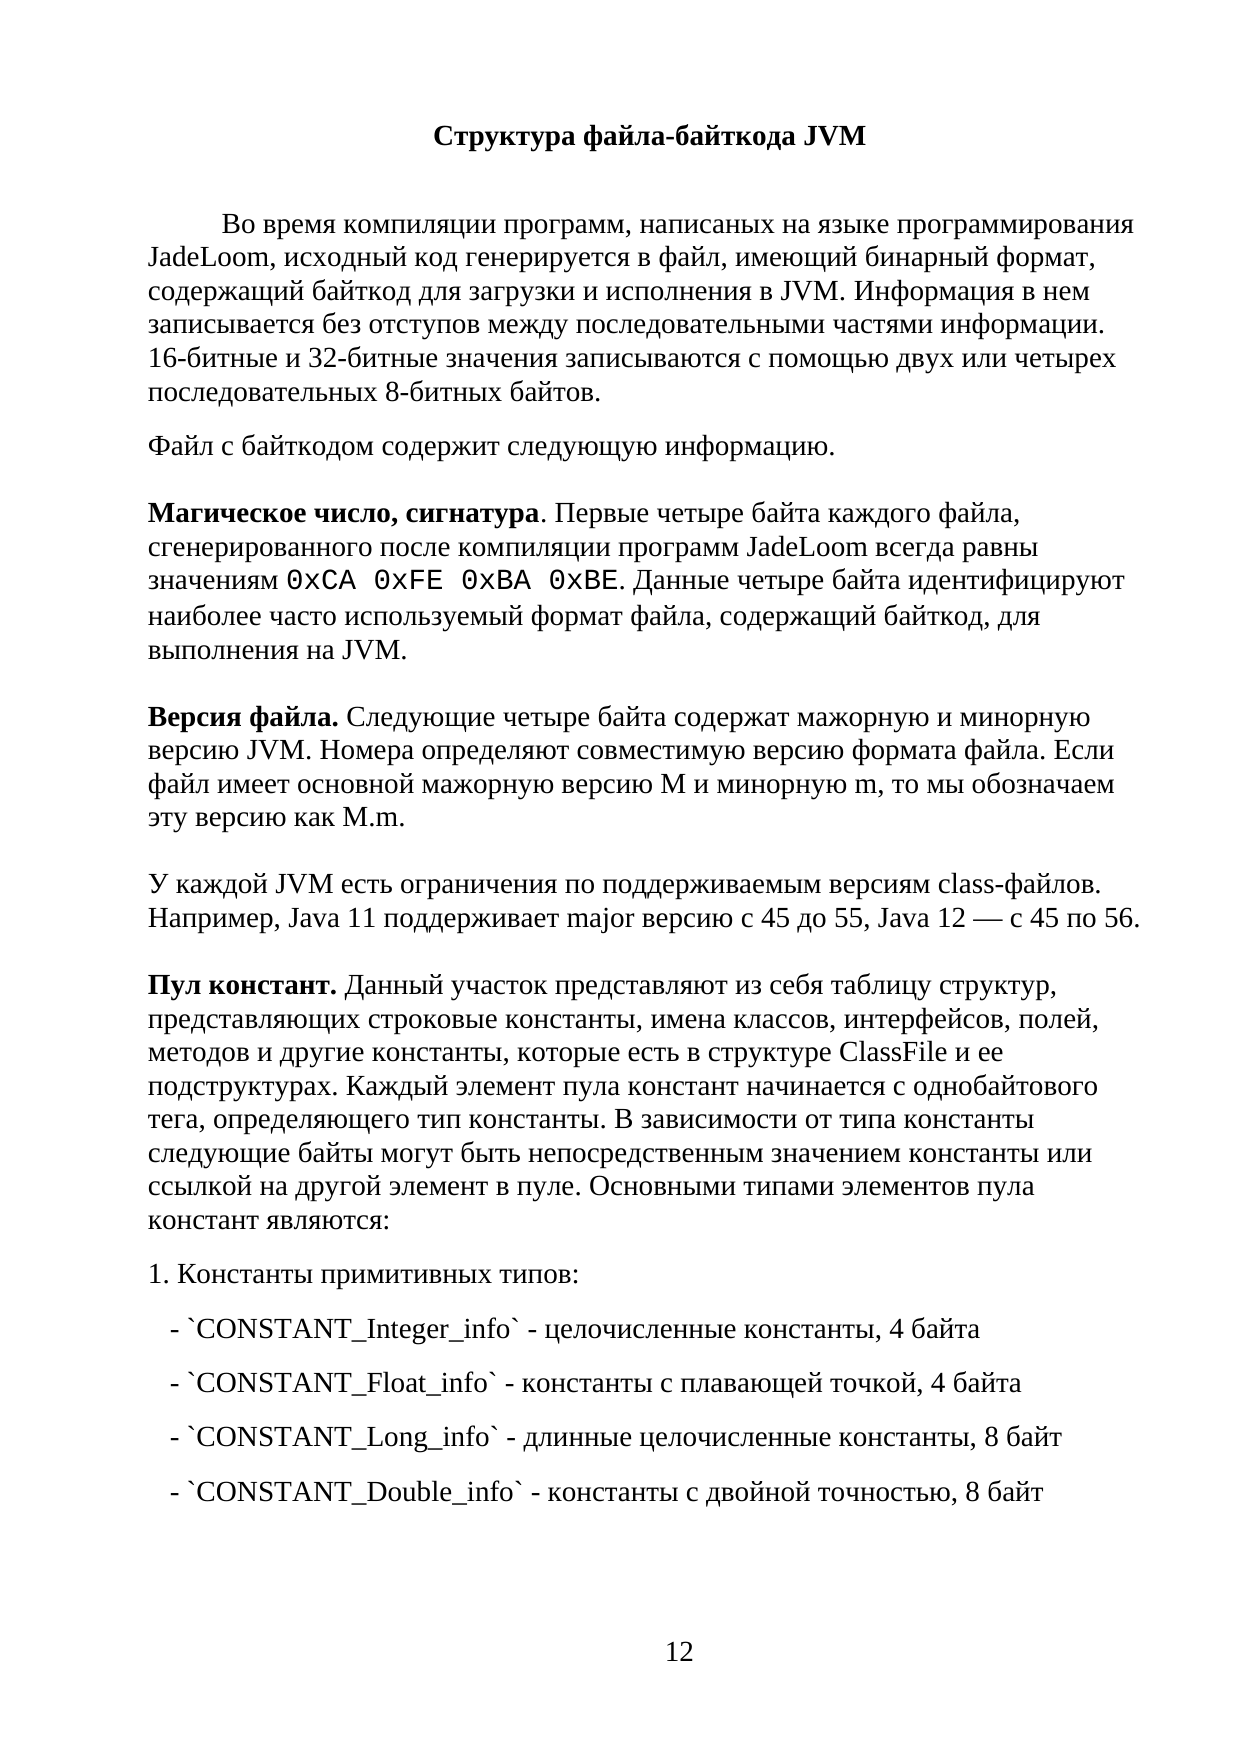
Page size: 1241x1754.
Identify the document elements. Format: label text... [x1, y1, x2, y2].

text - `CONSTANT_Long_info` - длинные целочисленные константы, 8 байт [148, 1419, 1152, 1453]
text - `CONSTANT_Double_info` - константы с двойной точностью, 8 байт [148, 1474, 1152, 1507]
subtitle Структура файла-байткода JVM [148, 118, 1152, 152]
text - `CONSTANT_Integer_info` - целочисленные константы, 4 байта [148, 1311, 1152, 1344]
text Во время компиляции программ, написаных на языке программирования JadeLoom, исходный код генерируется в файл, имеющий бинарный формат, содержащий байткод для загрузки и исполнения в JVM. Информация в нем записывается без отступов между последовательными частями информации. 16-битные и 32-битные значения записываются с помощью двух или четырех последовательных 8-битных байтов. [148, 206, 1152, 407]
text 1. Константы примитивных типов: [148, 1256, 1152, 1290]
text - `CONSTANT_Float_info` - константы с плавающей точкой, 4 байта [148, 1365, 1152, 1399]
text Файл с байткодом содержит следующую информацию. Магическое число, сигнатура. Первые четыре байта каждого файла, сгенерированного после компиляции программ JadeLoom всегда равны значениям 0xCA 0хFE 0хBA 0хBE. Данные четыре байта идентифицируют наиболее часто используемый формат файла, содержащий байткод, для выполнения на JVM. Версия файла. Следующие четыре байта содержат мажорную и минорную версию JVM. Номера определяют совместимую версию формата файла. Если файл имеет основной мажорную версию M и минорную m, то мы обозначаем эту версию как M.m. У каждой JVM есть ограничения по поддерживаемым версиям class-файлов. Например, Java 11 поддерживает major версию с 45 до 55, Java 12 — с 45 по 56. Пул констант. Данный участок представляют из себя таблицу структур, представляющих строковые константы, имена классов, интерфейсов, полей, методов и другие константы, которые есть в структуре ClassFile и ее подструктурах. Каждый элемент пула констант начинается с однобайтового тега, определяющего тип константы. В зависимости от типа константы следующие байты могут быть непосредственным значением константы или ссылкой на другой элемент в пуле. Основными типами элементов пула констант являются: [148, 428, 1152, 1236]
